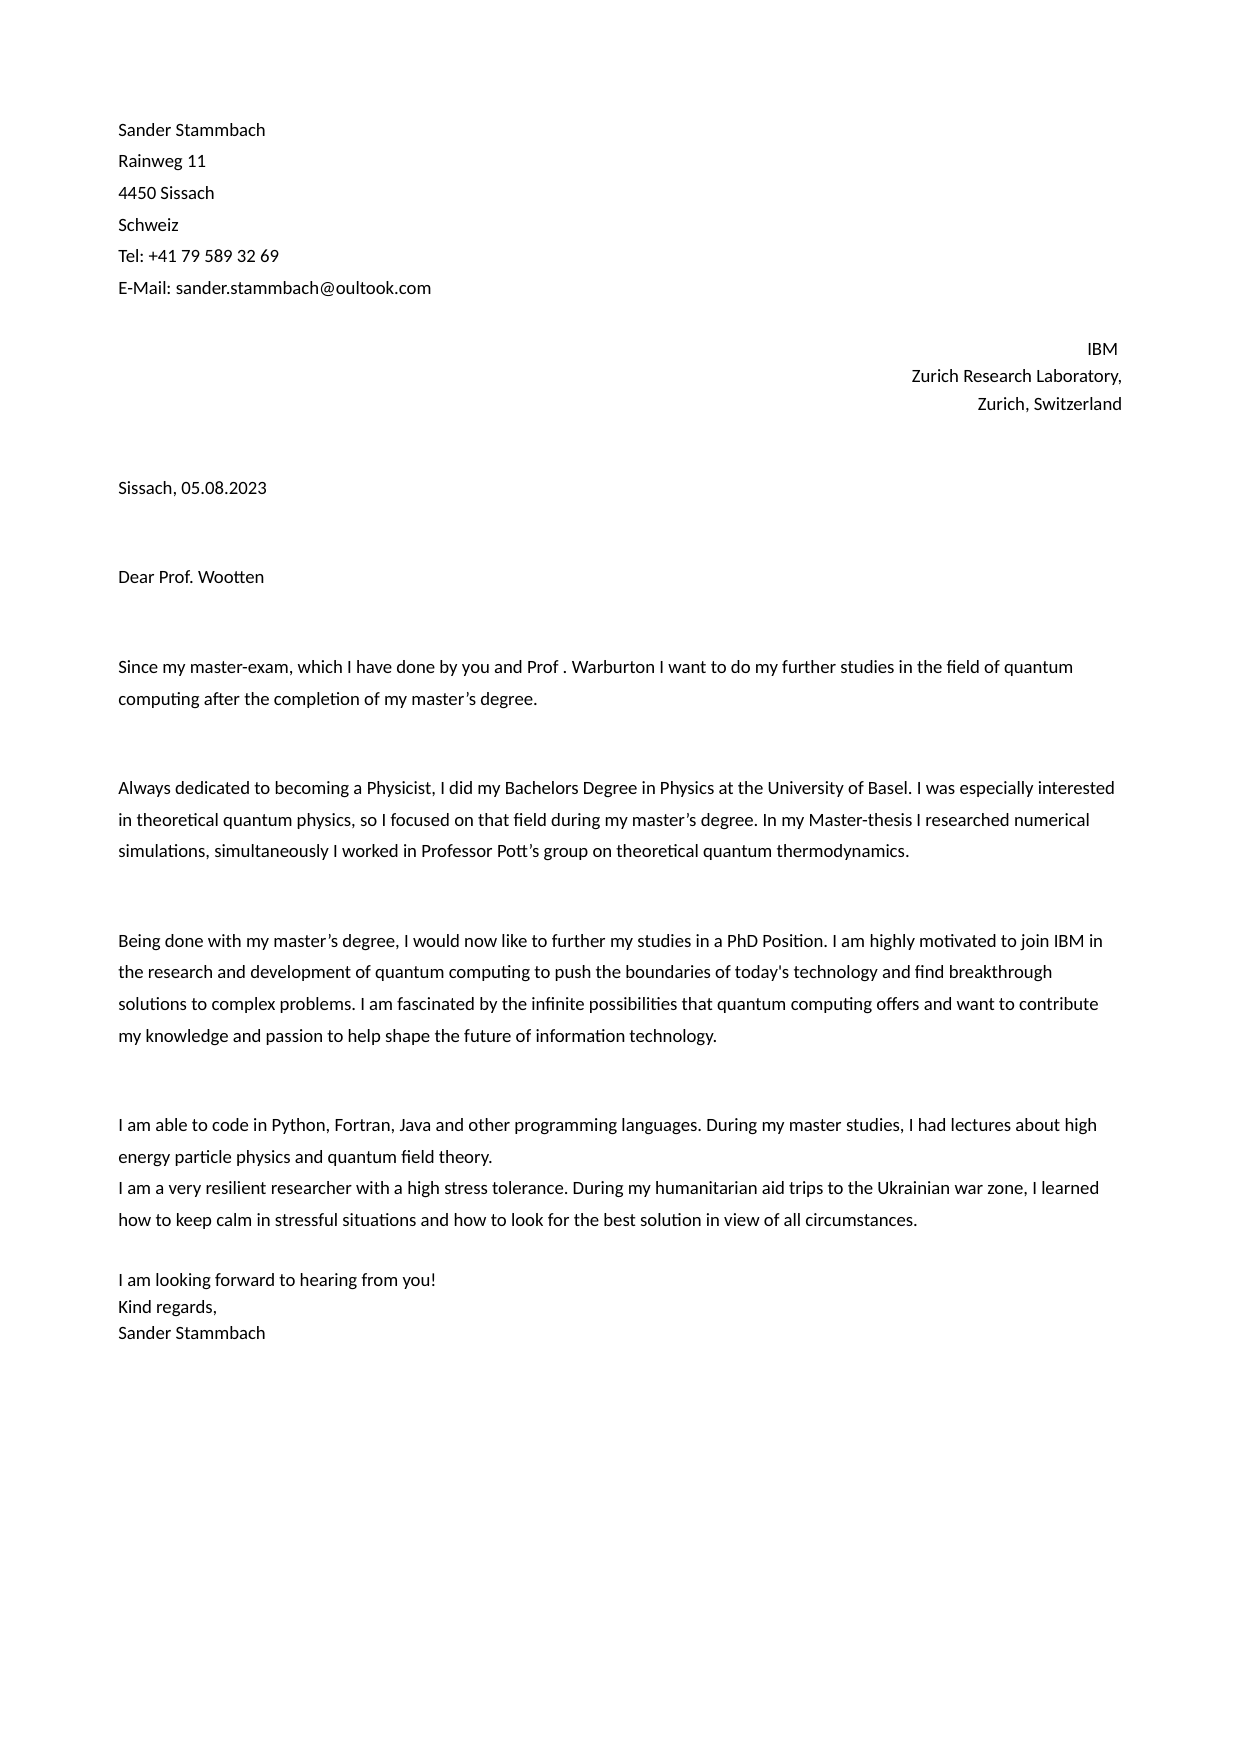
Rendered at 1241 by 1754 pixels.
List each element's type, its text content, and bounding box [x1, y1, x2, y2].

text I am looking forward to hearing from you! Kind regards, Sander Stammbach [118, 1268, 1122, 1344]
text Dear Prof. Wootten [118, 566, 1122, 589]
text 4450 Sissach [118, 181, 1122, 204]
text I am able to code in Python, Fortran, Java and other programming languages. During my master studies, I had lectures about high energy particle physics and quantum field theory. I am a very resilient researcher with a high stress tolerance. During my humanitarian aid trips to the Ukrainian war zone, I learned how to keep calm in stressful situations and how to look for the best solution in view of all circumstances. [118, 1113, 1122, 1231]
text Sander Stammbach Rainweg 11 [118, 118, 1122, 173]
text Always dedicated to becoming a Physicist, I did my Bachelors Degree in Physics at the University of Basel. I was especially interested in theoretical quantum physics, so I focused on that field during my master’s degree. In my Master-thesis I researched numerical simulations, simultaneously I worked in Professor Pott’s group on theoretical quantum thermodynamics. [118, 776, 1122, 862]
text Zurich, Switzerland [118, 392, 1122, 442]
text E-Mail: sander.stammbach@oultook.com [118, 276, 1122, 299]
text Sissach, 05.08.2023 [118, 476, 1122, 499]
text Being done with my master’s degree, I would now like to further my studies in a PhD Position. I am highly motivated to join IBM in the research and development of quantum computing to push the boundaries of today's technology and find breakthrough solutions to complex problems. I am fascinated by the infinite possibilities that quantum computing offers and want to contribute my knowledge and passion to help shape the future of information technology. [118, 929, 1122, 1047]
text Schweiz Tel: +41 79 589 32 69 [118, 213, 1122, 267]
text IBM Zurich Research Laboratory, [118, 337, 1122, 387]
text Since my master-exam, which I have done by you and Prof . Warburton I want to do my further studies in the field of quantum computing after the completion of my master’s degree. [118, 655, 1122, 710]
